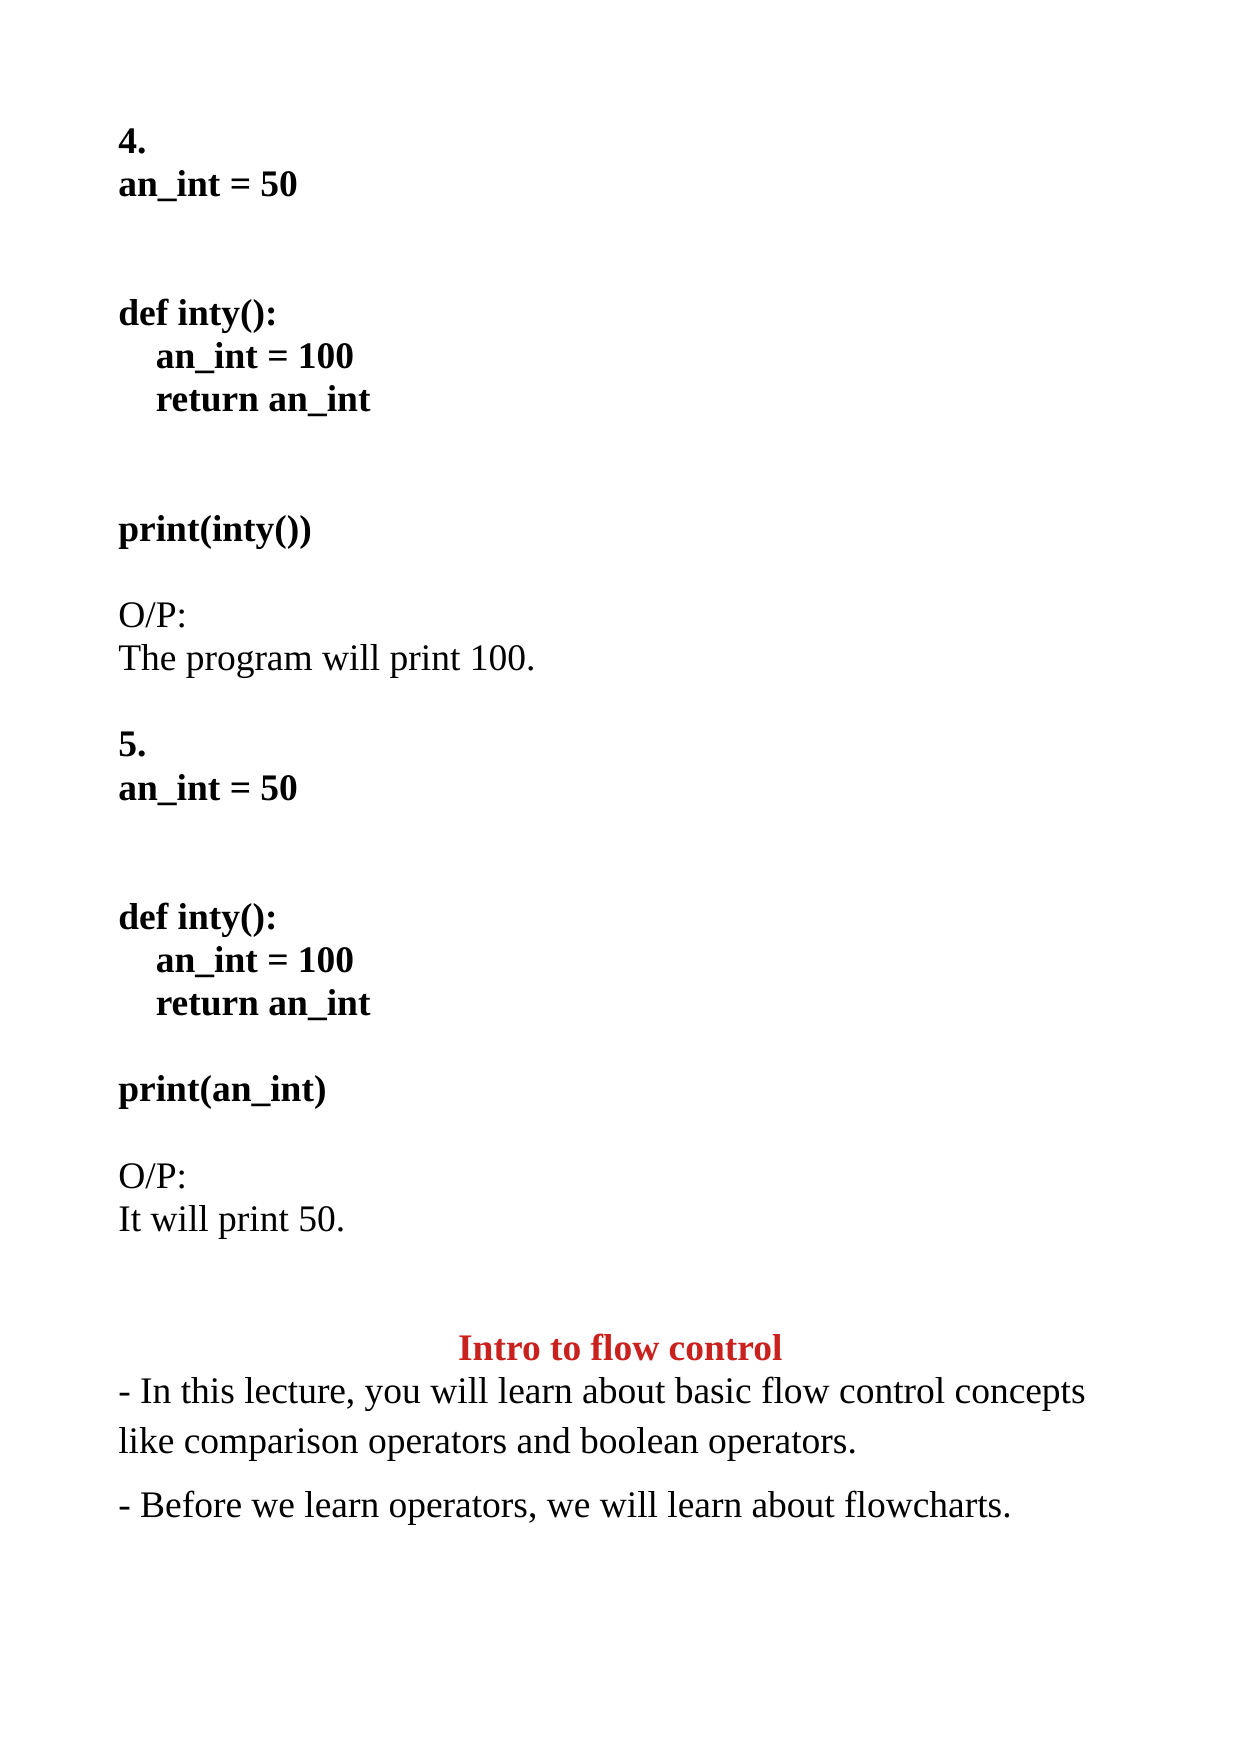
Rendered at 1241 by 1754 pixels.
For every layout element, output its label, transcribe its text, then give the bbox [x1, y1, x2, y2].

text an_int = 50 [118, 161, 1122, 204]
text The program will print 100. [118, 636, 1122, 679]
text Intro to flow control [118, 1326, 1122, 1369]
text O/P: [118, 1153, 1122, 1196]
text O/P: [118, 592, 1122, 636]
text - Before we learn operators, we will learn about flowcharts. [118, 1482, 1122, 1526]
text an_int = 100 [118, 334, 1122, 377]
text It will print 50. [118, 1196, 1122, 1239]
text print(an_int) [118, 1067, 1122, 1110]
text return an_int [118, 377, 1122, 420]
text return an_int [118, 981, 1122, 1024]
text - In this lecture, you will learn about basic flow control concepts like comparison operators and boolean operators. [118, 1369, 1122, 1461]
text an_int = 100 [118, 937, 1122, 981]
text def inty(): [118, 291, 1122, 334]
text 4. [118, 118, 1122, 161]
text an_int = 50 [118, 765, 1122, 808]
text def inty(): [118, 894, 1122, 937]
text 5. [118, 722, 1122, 765]
text print(inty()) [118, 506, 1122, 549]
